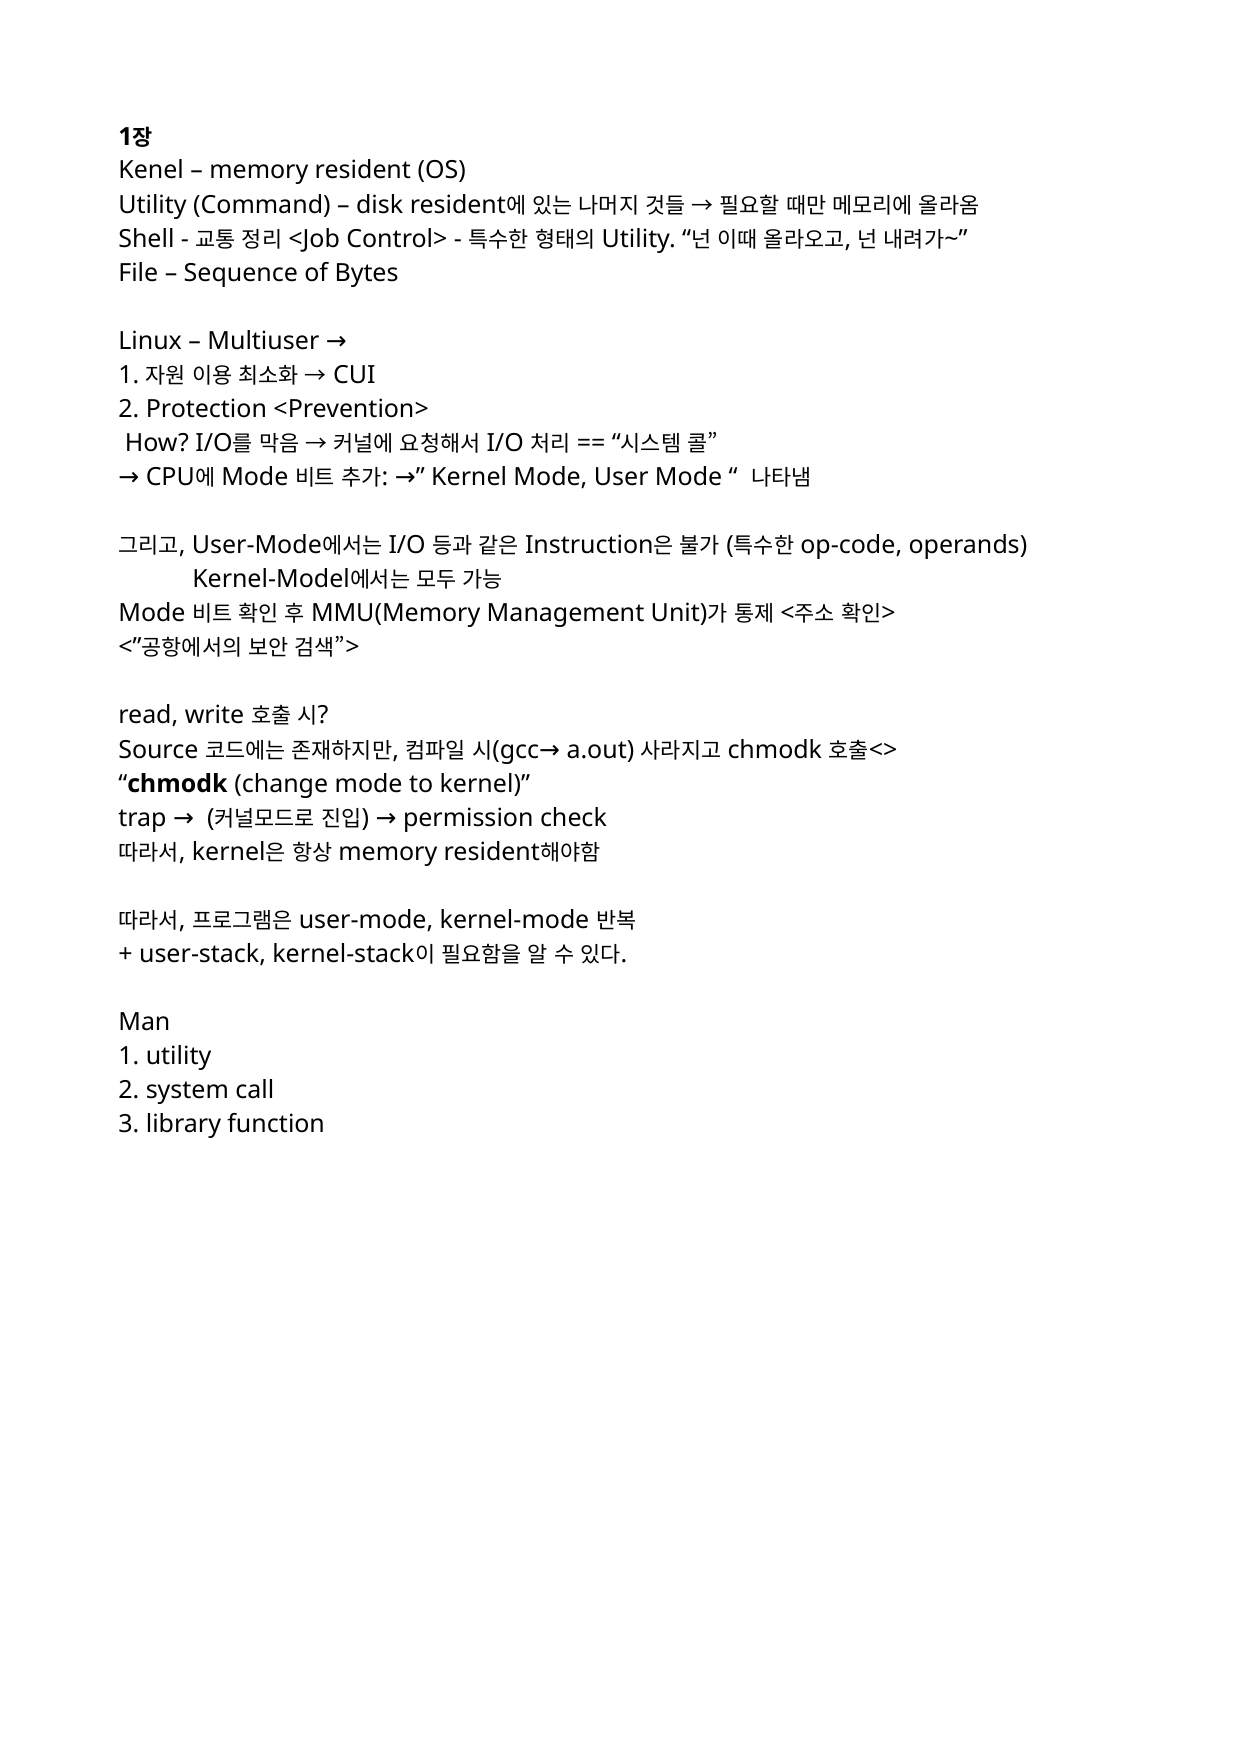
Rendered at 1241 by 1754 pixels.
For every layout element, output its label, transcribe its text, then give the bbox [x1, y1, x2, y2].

text Kenel – memory resident (OS) [118, 152, 1122, 186]
text “chmodk (change mode to kernel)” [118, 765, 1122, 799]
text 1. utility [118, 1038, 1122, 1072]
text 따라서, 프로그램은 user-mode, kernel-mode 반복 [118, 902, 1122, 936]
text Linux – Multiuser → [118, 322, 1122, 357]
text read, write 호출 시? [118, 697, 1122, 731]
text Utility (Command) – disk resident에 있는 나머지 것들 → 필요할 때만 메모리에 올라옴 [118, 186, 1122, 220]
text Kernel-Model에서는 모두 가능 [118, 561, 1122, 595]
text 2. Protection <Prevention> How? I/O를 막음 → 커널에 요청해서 I/O 처리 == “시스템 콜” [118, 391, 1122, 459]
text 그리고, User-Mode에서는 I/O 등과 같은 Instruction은 불가 (특수한 op-code, operands) [118, 527, 1122, 561]
text → CPU에 Mode 비트 추가: →” Kernel Mode, User Mode “ 나타냄 [118, 459, 1122, 493]
text Source 코드에는 존재하지만, 컴파일 시(gcc→ a.out) 사라지고 chmodk 호출<> [118, 731, 1122, 765]
text Shell - 교통 정리 <Job Control> - 특수한 형태의 Utility. “넌 이때 올라오고, 넌 내려가~” [118, 220, 1122, 254]
text 따라서, kernel은 항상 memory resident해야함 [118, 833, 1122, 867]
text + user-stack, kernel-stack이 필요함을 알 수 있다. [118, 936, 1122, 970]
text trap → (커널모드로 진입) → permission check [118, 799, 1122, 833]
text Mode 비트 확인 후 MMU(Memory Management Unit)가 통제 <주소 확인> [118, 595, 1122, 629]
text 2. system call [118, 1072, 1122, 1106]
text 1. 자원 이용 최소화 → CUI [118, 357, 1122, 391]
text Man [118, 1004, 1122, 1038]
text 1장 [118, 118, 1122, 152]
text File – Sequence of Bytes [118, 254, 1122, 288]
text <”공항에서의 보안 검색”> [118, 629, 1122, 663]
text 3. library function [118, 1106, 1122, 1140]
